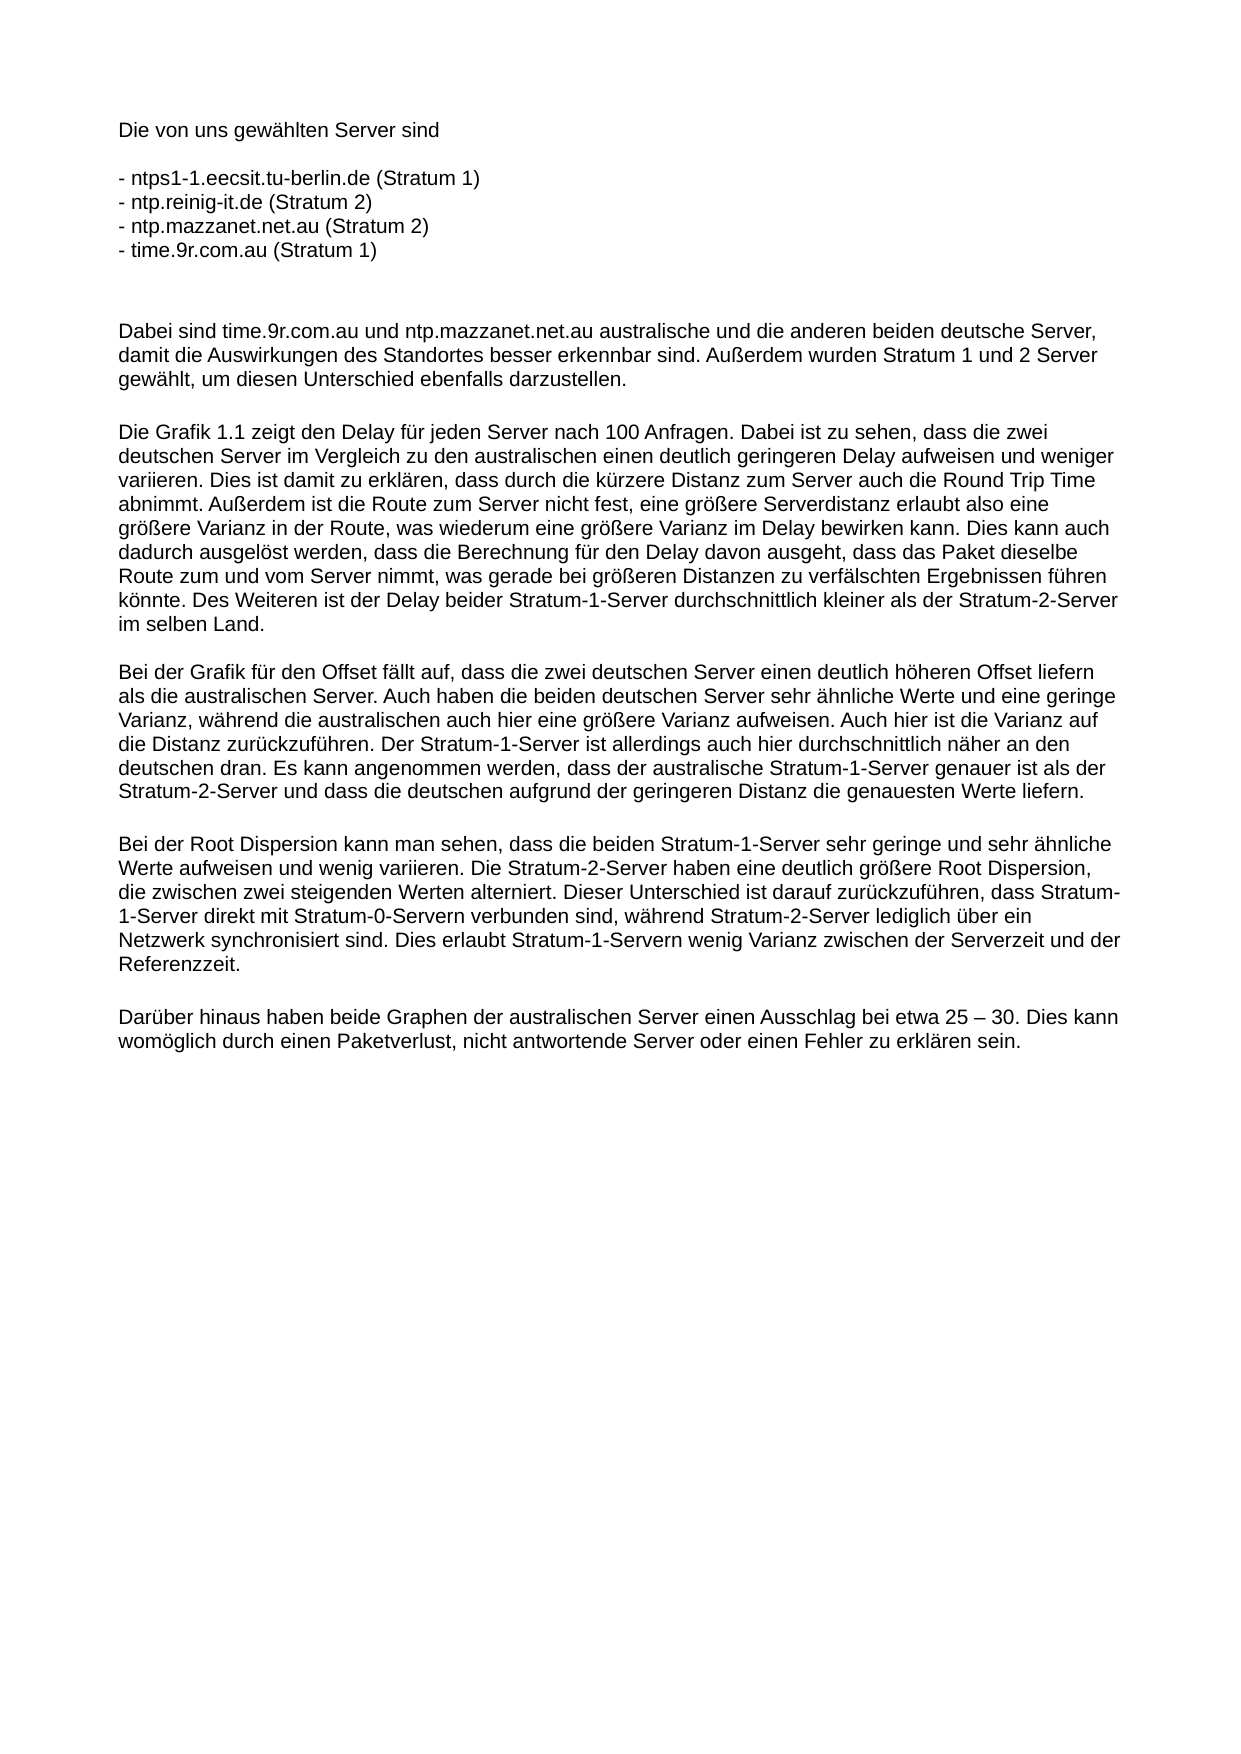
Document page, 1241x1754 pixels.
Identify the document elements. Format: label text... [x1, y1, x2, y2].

text - ntp.mazzanet.net.au (Stratum 2) [118, 214, 1122, 238]
text Dabei sind time.9r.com.au und ntp.mazzanet.net.au australische und die anderen beiden deutsche Server, damit die Auswirkungen des Standortes besser erkennbar sind. Außerdem wurden Stratum 1 und 2 Server gewählt, um diesen Unterschied ebenfalls darzustellen. [118, 319, 1122, 391]
text - ntps1-1.eecsit.tu-berlin.de (Stratum 1) [118, 166, 1122, 190]
text - time.9r.com.au (Stratum 1) [118, 238, 1122, 262]
text Bei der Grafik für den Offset fällt auf, dass die zwei deutschen Server einen deutlich höheren Offset liefern als die australischen Server. Auch haben die beiden deutschen Server sehr ähnliche Werte und eine geringe Varianz, während die australischen auch hier eine größere Varianz aufweisen. Auch hier ist die Varianz auf die Distanz zurückzuführen. Der Stratum-1-Server ist allerdings auch hier durchschnittlich näher an den deutschen dran. Es kann angenommen werden, dass der australische Stratum-1-Server genauer ist als der Stratum-2-Server und dass die deutschen aufgrund der geringeren Distanz die genauesten Werte liefern. [118, 659, 1122, 803]
text - ntp.reinig-it.de (Stratum 2) [118, 190, 1122, 214]
text Bei der Root Dispersion kann man sehen, dass die beiden Stratum-1-Server sehr geringe und sehr ähnliche Werte aufweisen und wenig variieren. Die Stratum-2-Server haben eine deutlich größere Root Dispersion, die zwischen zwei steigenden Werten alterniert. Dieser Unterschied ist darauf zurückzuführen, dass Stratum-1-Server direkt mit Stratum-0-Servern verbunden sind, während Stratum-2-Server lediglich über ein Netzwerk synchronisiert sind. Dies erlaubt Stratum-1-Servern wenig Varianz zwischen der Serverzeit und der Referenzzeit. [118, 832, 1122, 976]
text Die Grafik 1.1 zeigt den Delay für jeden Server nach 100 Anfragen. Dabei ist zu sehen, dass die zwei deutschen Server im Vergleich zu den australischen einen deutlich geringeren Delay aufweisen und weniger variieren. Dies ist damit zu erklären, dass durch die kürzere Distanz zum Server auch die Round Trip Time abnimmt. Außerdem ist die Route zum Server nicht fest, eine größere Serverdistanz erlaubt also eine größere Varianz in der Route, was wiederum eine größere Varianz im Delay bewirken kann. Dies kann auch dadurch ausgelöst werden, dass die Berechnung für den Delay davon ausgeht, dass das Paket dieselbe Route zum und vom Server nimmt, was gerade bei größeren Distanzen zu verfälschten Ergebnissen führen könnte. Des Weiteren ist der Delay beider Stratum-1-Server durchschnittlich kleiner als der Stratum-2-Server im selben Land. [118, 420, 1122, 636]
text Die von uns gewählten Server sind [118, 118, 1122, 142]
text Darüber hinaus haben beide Graphen der australischen Server einen Ausschlag bei etwa 25 – 30. Dies kann womöglich durch einen Paketverlust, nicht antwortende Server oder einen Fehler zu erklären sein. [118, 1004, 1122, 1052]
